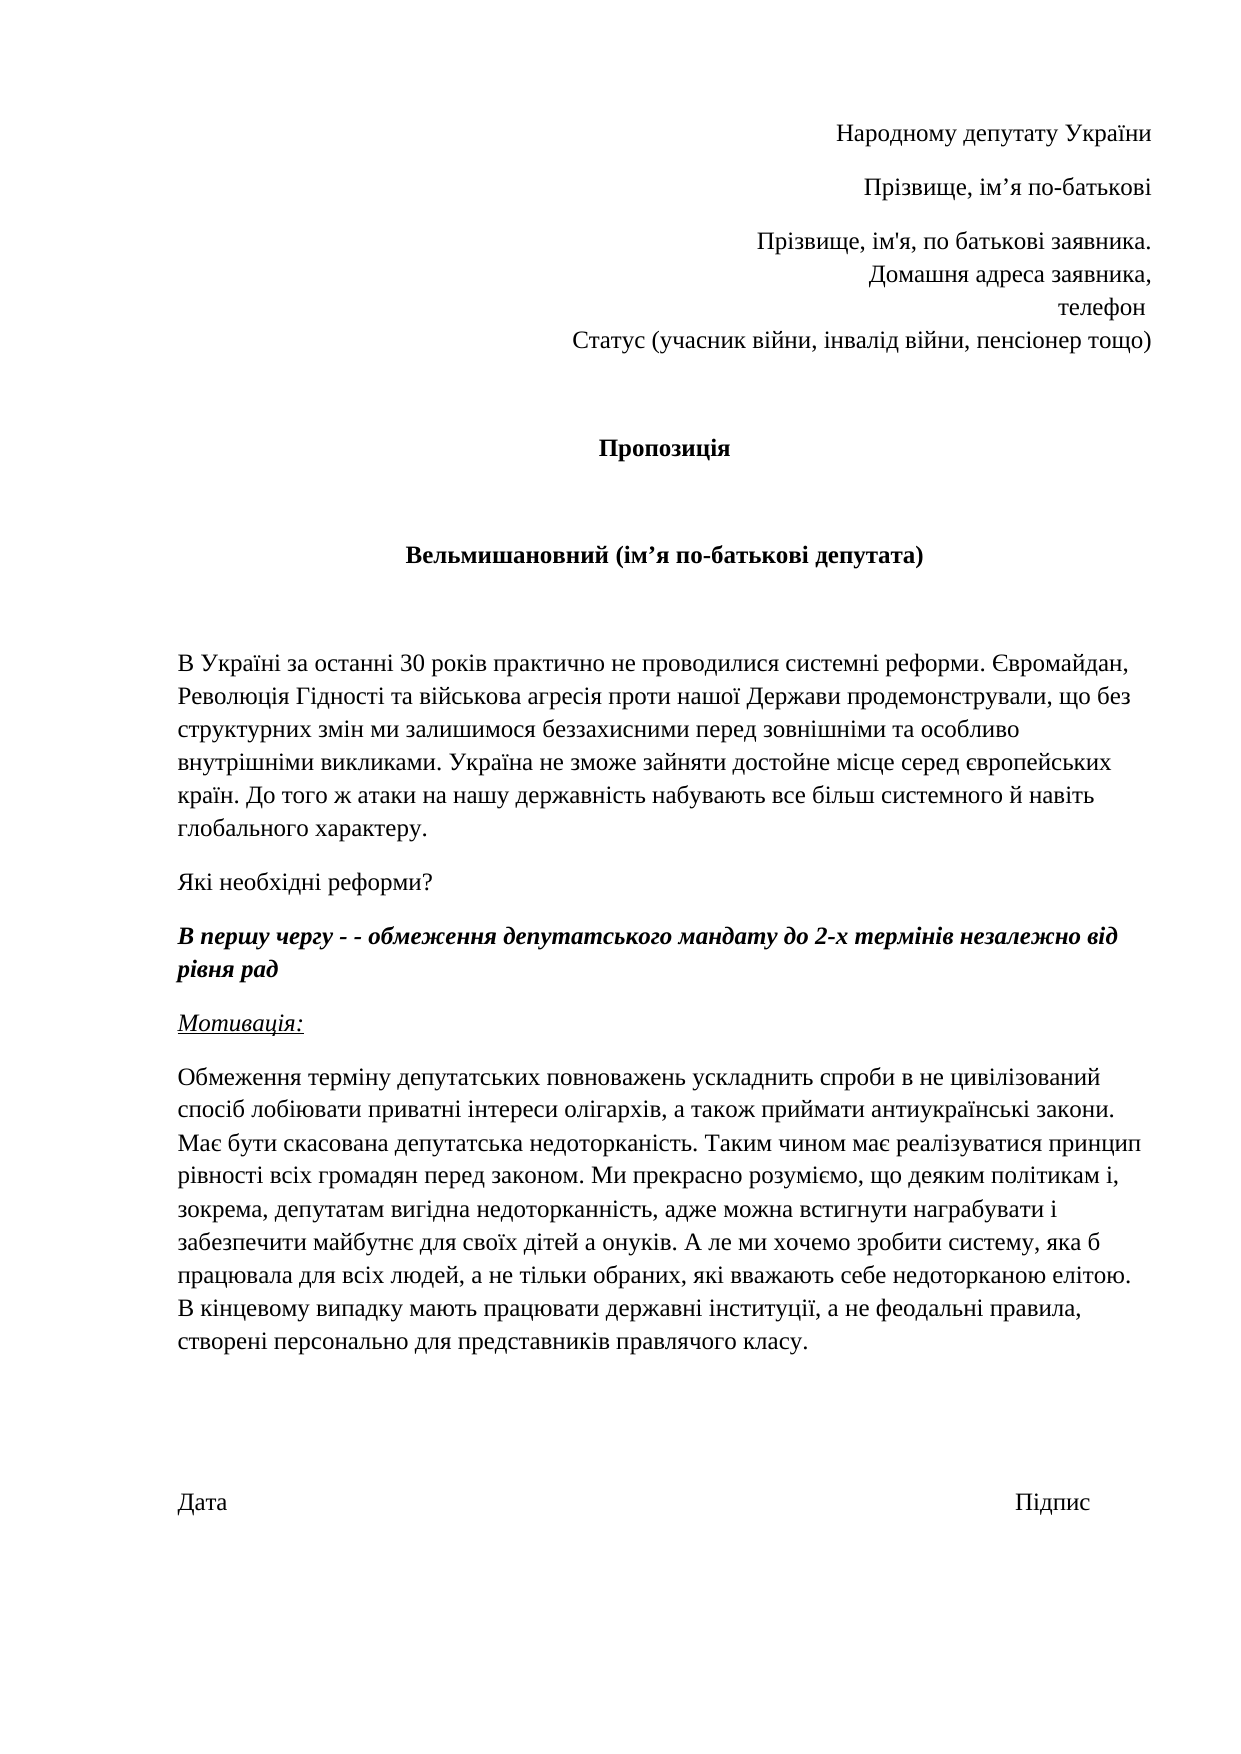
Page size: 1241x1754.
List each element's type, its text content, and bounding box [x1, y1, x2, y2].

text Дата Підпис [177, 1487, 1152, 1516]
text В Україні за останні 30 років практично не проводилися системні реформи. Євромайдан, Революція Гідності та військова агресія проти нашої Держави продемонстрували, що без структурних змін ми залишимося беззахисними перед зовнішніми та особливо внутрішніми викликами. Україна не зможе зайняти достойне місце серед європейських країн. До того ж атаки на нашу державність набувають все більш системного й навіть глобального характеру. [177, 648, 1152, 842]
text Прізвище, ім’я по-батькові [177, 172, 1152, 201]
text Які необхідні реформи? [177, 867, 1152, 896]
text Обмеження терміну депутатських повноважень ускладнить спроби в не цивілізований спосіб лобіювати приватні інтереси олігархів, а також приймати антиукраїнські закони. Має бути скасована депутатська недоторканість. Таким чином має реалізуватися принцип рівності всіх громадян перед законом. Ми прекрасно розуміємо, що деяким політикам і, зокрема, депутатам вигідна недоторканність, адже можна встигнути награбувати і забезпечити майбутнє для своїх дітей а онуків. А ле ми хочемо зробити систему, яка б працювала для всіх людей, а не тільки обраних, які вважають себе недоторканою елітою. В кінцевому випадку мають працювати державні інституції, а не феодальні правила, створені персонально для представників правлячого класу. [177, 1062, 1152, 1354]
text Мотивація: [177, 1008, 1152, 1036]
text Пропозиція [177, 433, 1152, 461]
text В першу чергу - - обмеження депутатського мандату до 2-х термінів незалежно від рівня рад [177, 921, 1152, 983]
text Прізвище, ім'я, по батькові заявника. Домашня адреса заявника, телефон Статус (учасник війни, інвалід війни, пенсіонер тощо) [177, 226, 1152, 354]
text Вельмишановний (ім’я по-батькові депутата) [177, 540, 1152, 569]
text Народному депутату України [177, 118, 1152, 147]
